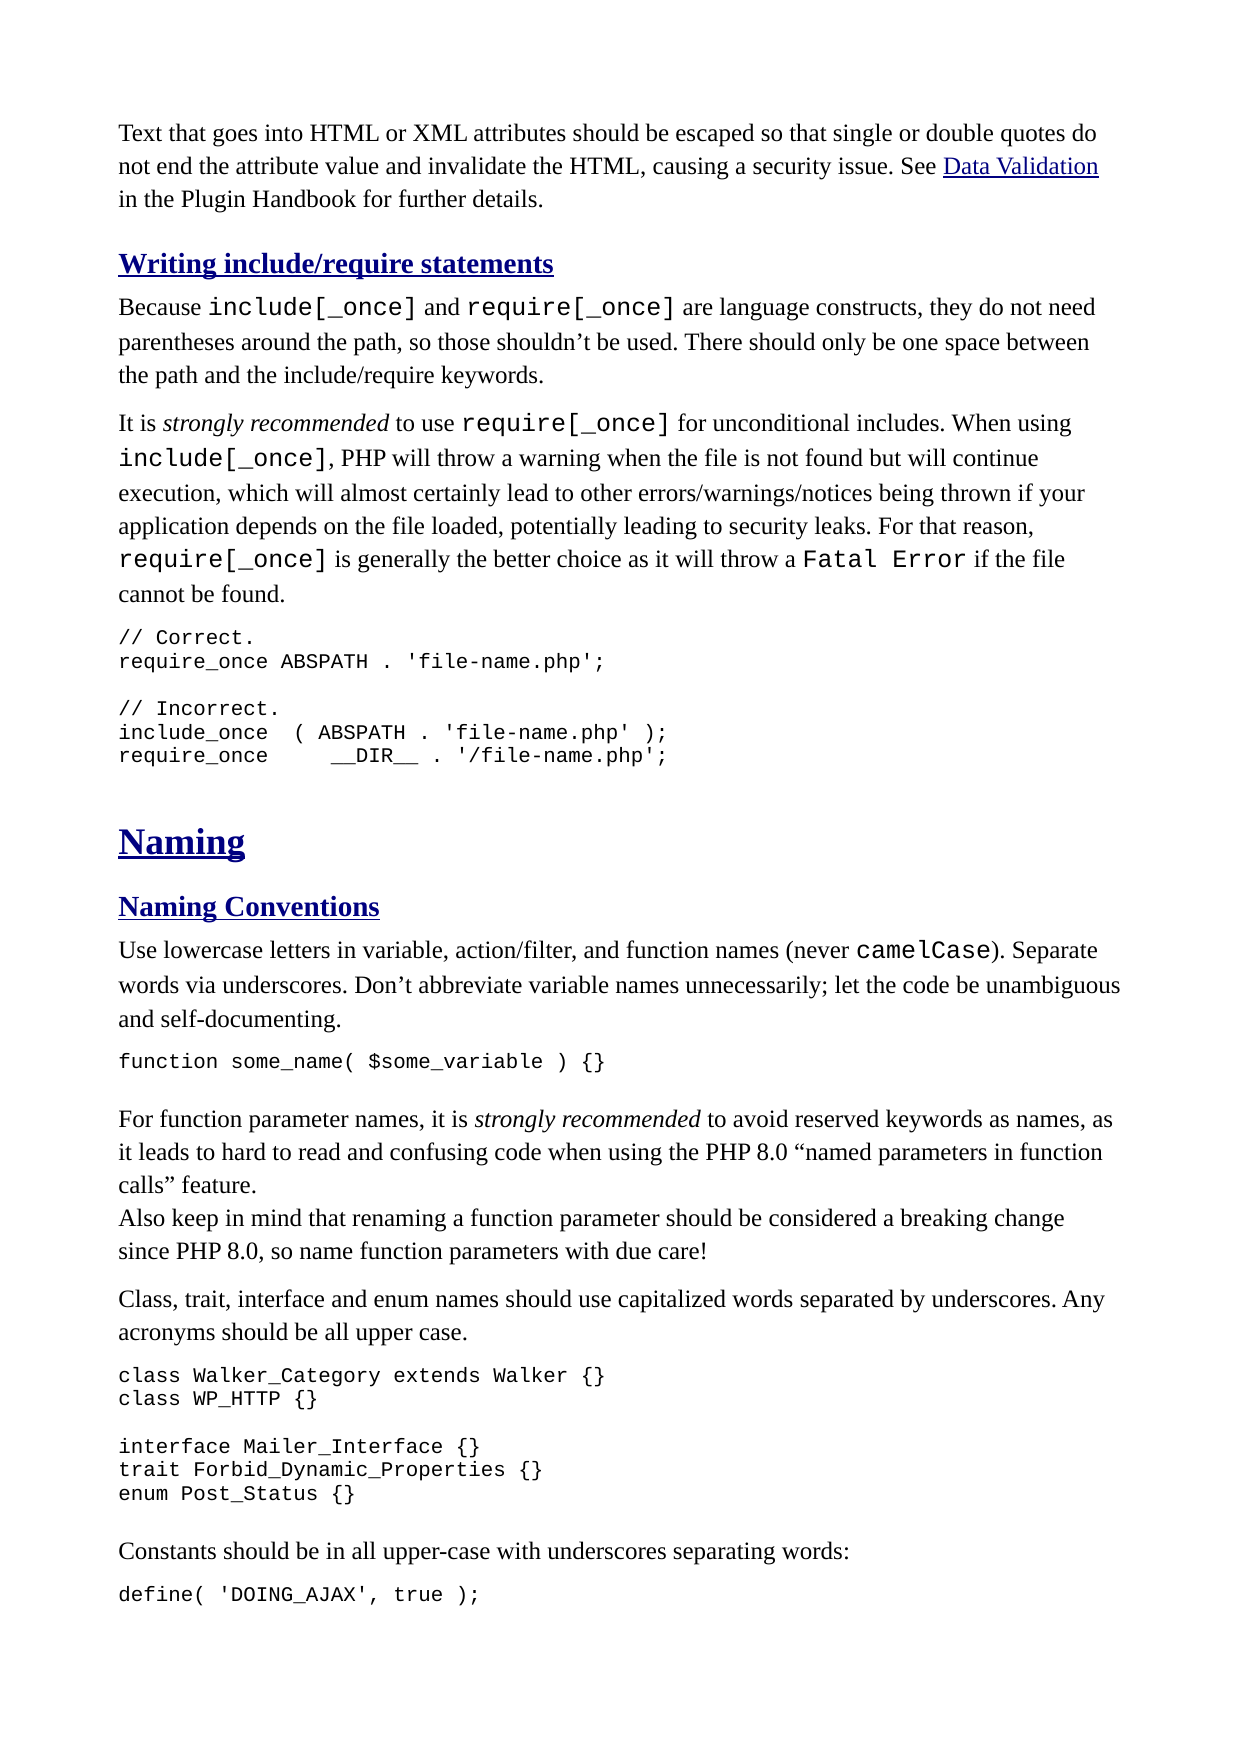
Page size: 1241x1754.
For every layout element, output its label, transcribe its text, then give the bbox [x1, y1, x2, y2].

text include_once ( ABSPATH . 'file-name.php' ); [118, 722, 1122, 745]
text class Walker_Category extends Walker {} [118, 1365, 1122, 1388]
text Text that goes into HTML or XML attributes should be escaped so that single or double quotes do not end the attribute value and invalidate the HTML, causing a security issue. See Data Validation in the Plugin Handbook for further details. [118, 118, 1122, 213]
text It is strongly recommended to use require[_once] for unconditional includes. When using include[_once], PHP will throw a warning when the file is not found but will continue execution, which will almost certainly lead to other errors/warnings/notices being thrown if your application depends on the file loaded, potentially leading to security leaks. For that reason, require[_once] is generally the better choice as it will throw a Fatal Error if the file cannot be found. [118, 408, 1122, 608]
text Use lowercase letters in variable, action/filter, and function names (never camelCase). Separate words via underscores. Don’t abbreviate variable names unnecessarily; let the code be unambiguous and self-documenting. [118, 936, 1122, 1032]
text enum Post_Status {} [118, 1483, 1122, 1507]
text require_once __DIR__ . '/file-name.php'; [118, 745, 1122, 769]
subtitle Naming Conventions [118, 889, 1122, 923]
text // Incorrect. [118, 698, 1122, 722]
text require_once ABSPATH . 'file-name.php'; [118, 651, 1122, 674]
text Because include[_once] and require[_once] are language constructs, they do not need parentheses around the path, so those shouldn’t be used. There should only be one space between the path and the include/require keywords. [118, 292, 1122, 389]
text Constants should be in all upper-case with underscores separating words: [118, 1536, 1122, 1565]
text trait Forbid_Dynamic_Properties {} [118, 1459, 1122, 1483]
text For function parameter names, it is strongly recommended to avoid reserved keywords as names, as it leads to hard to read and confusing code when using the PHP 8.0 “named parameters in function calls” feature. Also keep in mind that renaming a function parameter should be considered a breaking change since PHP 8.0, so name function parameters with due care! [118, 1104, 1122, 1265]
text Class, trait, interface and enum names should use capitalized words separated by underscores. Any acronyms should be all upper case. [118, 1284, 1122, 1346]
subtitle Naming [118, 819, 1122, 862]
text class WP_HTTP {} [118, 1388, 1122, 1412]
text function some_name( $some_variable ) {} [118, 1051, 1122, 1075]
text interface Mailer_Interface {} [118, 1436, 1122, 1459]
text // Correct. [118, 627, 1122, 651]
subtitle Writing include/require statements [118, 246, 1122, 280]
text define( 'DOING_AJAX', true ); [118, 1584, 1122, 1607]
